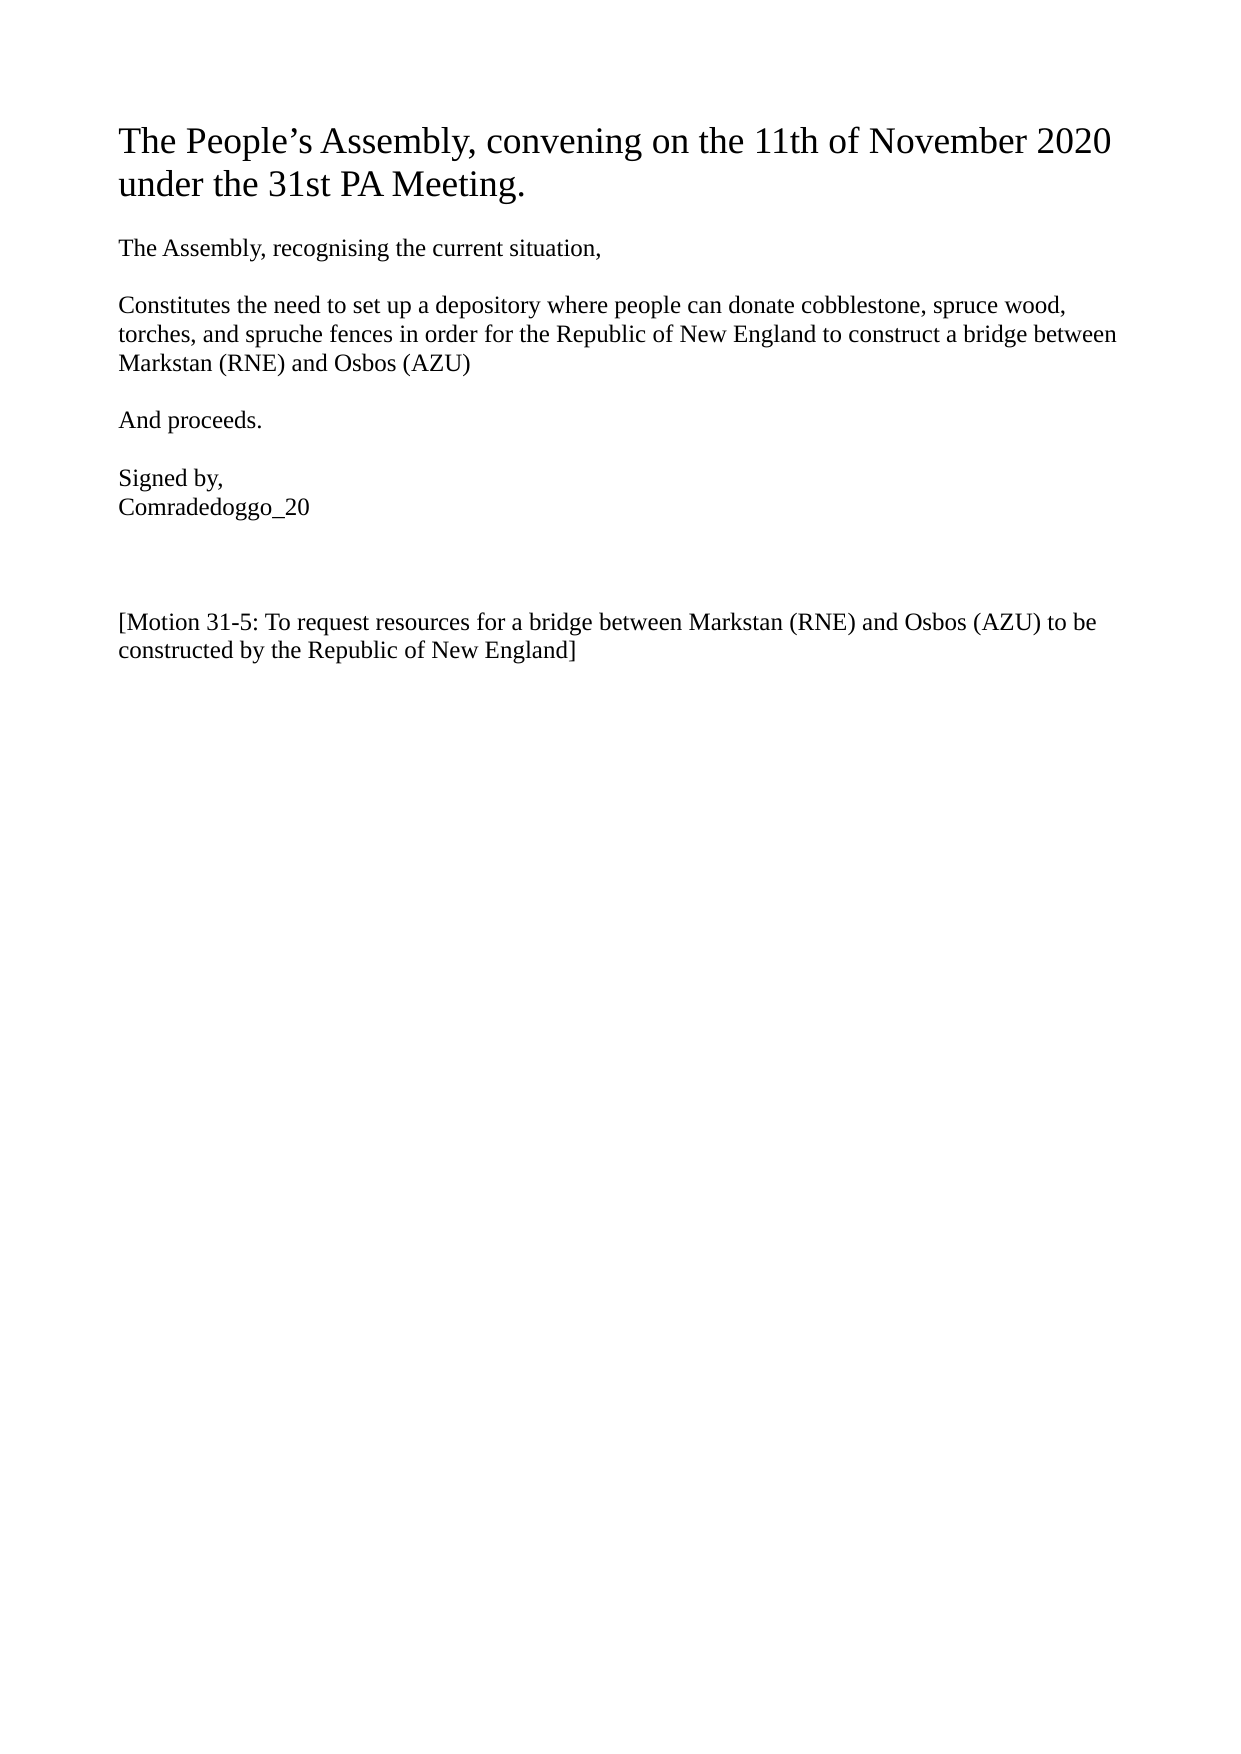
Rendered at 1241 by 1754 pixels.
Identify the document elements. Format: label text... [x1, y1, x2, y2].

text And proceeds. [118, 406, 1122, 434]
text The People’s Assembly, convening on the 11th of November 2020 under the 31st PA Meeting. [118, 118, 1122, 204]
text Signed by, [118, 463, 1122, 492]
text [Motion 31-5: To request resources for a bridge between Markstan (RNE) and Osbos (AZU) to be constructed by the Republic of New England] [118, 607, 1122, 664]
text Comradedoggo_20 [118, 492, 1122, 521]
text Constitutes the need to set up a depository where people can donate cobblestone, spruce wood, torches, and spruche fences in order for the Republic of New England to construct a bridge between Markstan (RNE) and Osbos (AZU) [118, 291, 1122, 377]
text The Assembly, recognising the current situation, [118, 233, 1122, 262]
